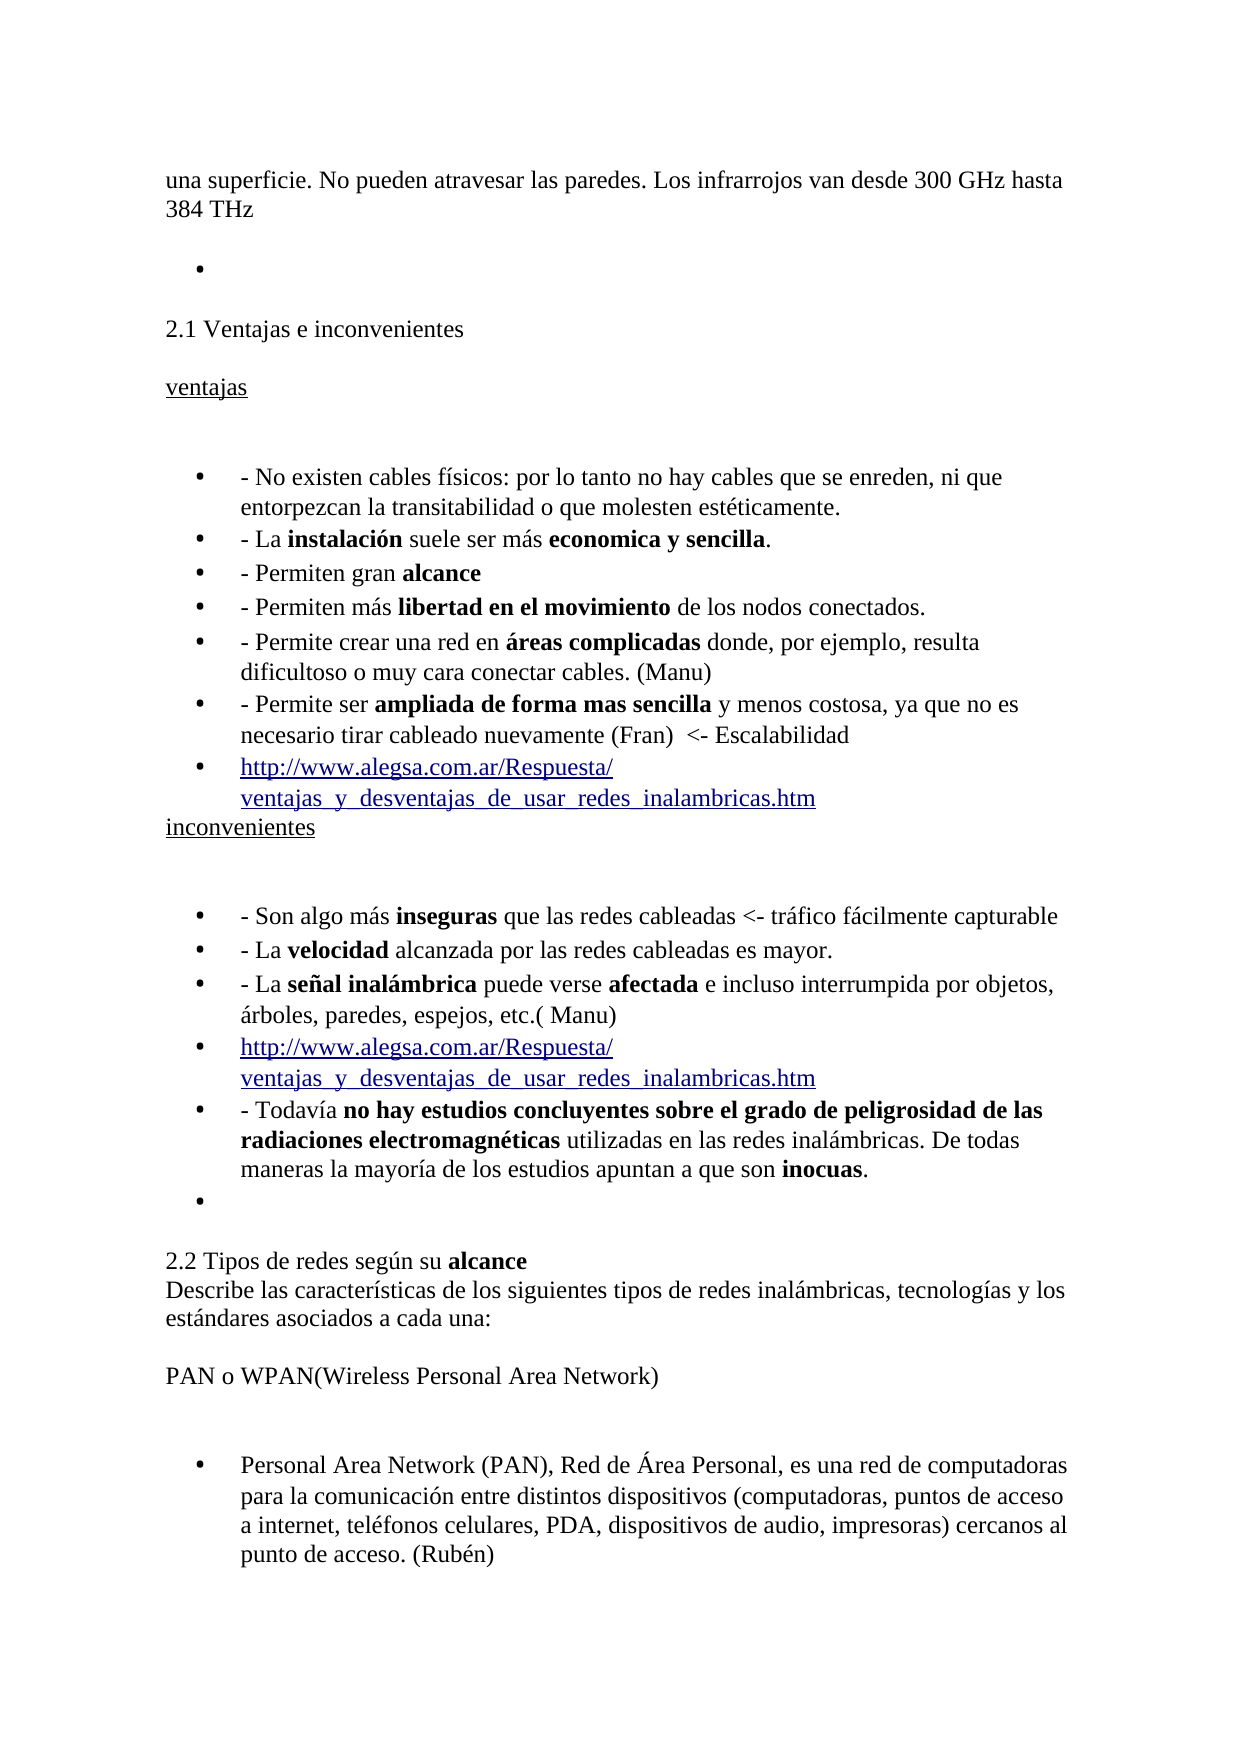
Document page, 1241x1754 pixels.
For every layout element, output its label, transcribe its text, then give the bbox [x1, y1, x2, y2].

list - Permite ser ampliada de forma mas sencilla y menos costosa, ya que no es necesario tirar cableado nuevamente (Fran) <- Escalabilidad [195, 686, 1075, 749]
list - Permite crear una red en áreas complicadas donde, por ejemplo, resulta dificultoso o muy cara conectar cables. (Manu) [195, 623, 1075, 686]
list Personal Area Network (PAN), Red de Área Personal, es una red de computadoras para la comunicación entre distintos dispositivos (computadoras, puntos de acceso a internet, teléfonos celulares, PDA, dispositivos de audio, impresoras) cercanos al punto de acceso. (Rubén) [195, 1447, 1075, 1567]
list http://www.alegsa.com.ar/Respuesta/ventajas_y_desventajas_de_usar_redes_inalambricas.htm [195, 749, 1075, 812]
text inconvenientes [165, 812, 1075, 898]
list - Permiten gran alcance [195, 555, 1075, 589]
text una superficie. No pueden atravesar las paredes. Los infrarrojos van desde 300 GHz hasta 384 THz [165, 165, 1075, 252]
list - Son algo más inseguras que las redes cableadas <- tráfico fácilmente capturable [195, 898, 1075, 932]
list - La velocidad alcanzada por las redes cableadas es mayor. [195, 932, 1075, 966]
list - Todavía no hay estudios concluyentes sobre el grado de peligrosidad de las radiaciones electromagnéticas utilizadas en las redes inalámbricas. De todas maneras la mayoría de los estudios apuntan a que son inocuas. [195, 1092, 1075, 1183]
list http://www.alegsa.com.ar/Respuesta/ventajas_y_desventajas_de_usar_redes_inalambricas.htm [195, 1029, 1075, 1092]
list - No existen cables físicos: por lo tanto no hay cables que se enreden, ni que entorpezcan la transitabilidad o que molesten estéticamente. [195, 458, 1075, 521]
text 2.1 Ventajas e inconvenientes ventajas [165, 314, 1075, 458]
list - Permiten más libertad en el movimiento de los nodos conectados. [195, 589, 1075, 623]
list - La señal inalámbrica puede verse afectada e incluso interrumpida por objetos, árboles, paredes, espejos, etc.( Manu) [195, 966, 1075, 1029]
text 2.2 Tipos de redes según su alcance Describe las características de los siguientes tipos de redes inalámbricas, tecnologías y los estándares asociados a cada una: PAN o WPAN(Wireless Personal Area Network) [165, 1246, 1075, 1447]
list - La instalación suele ser más economica y sencilla. [195, 521, 1075, 555]
